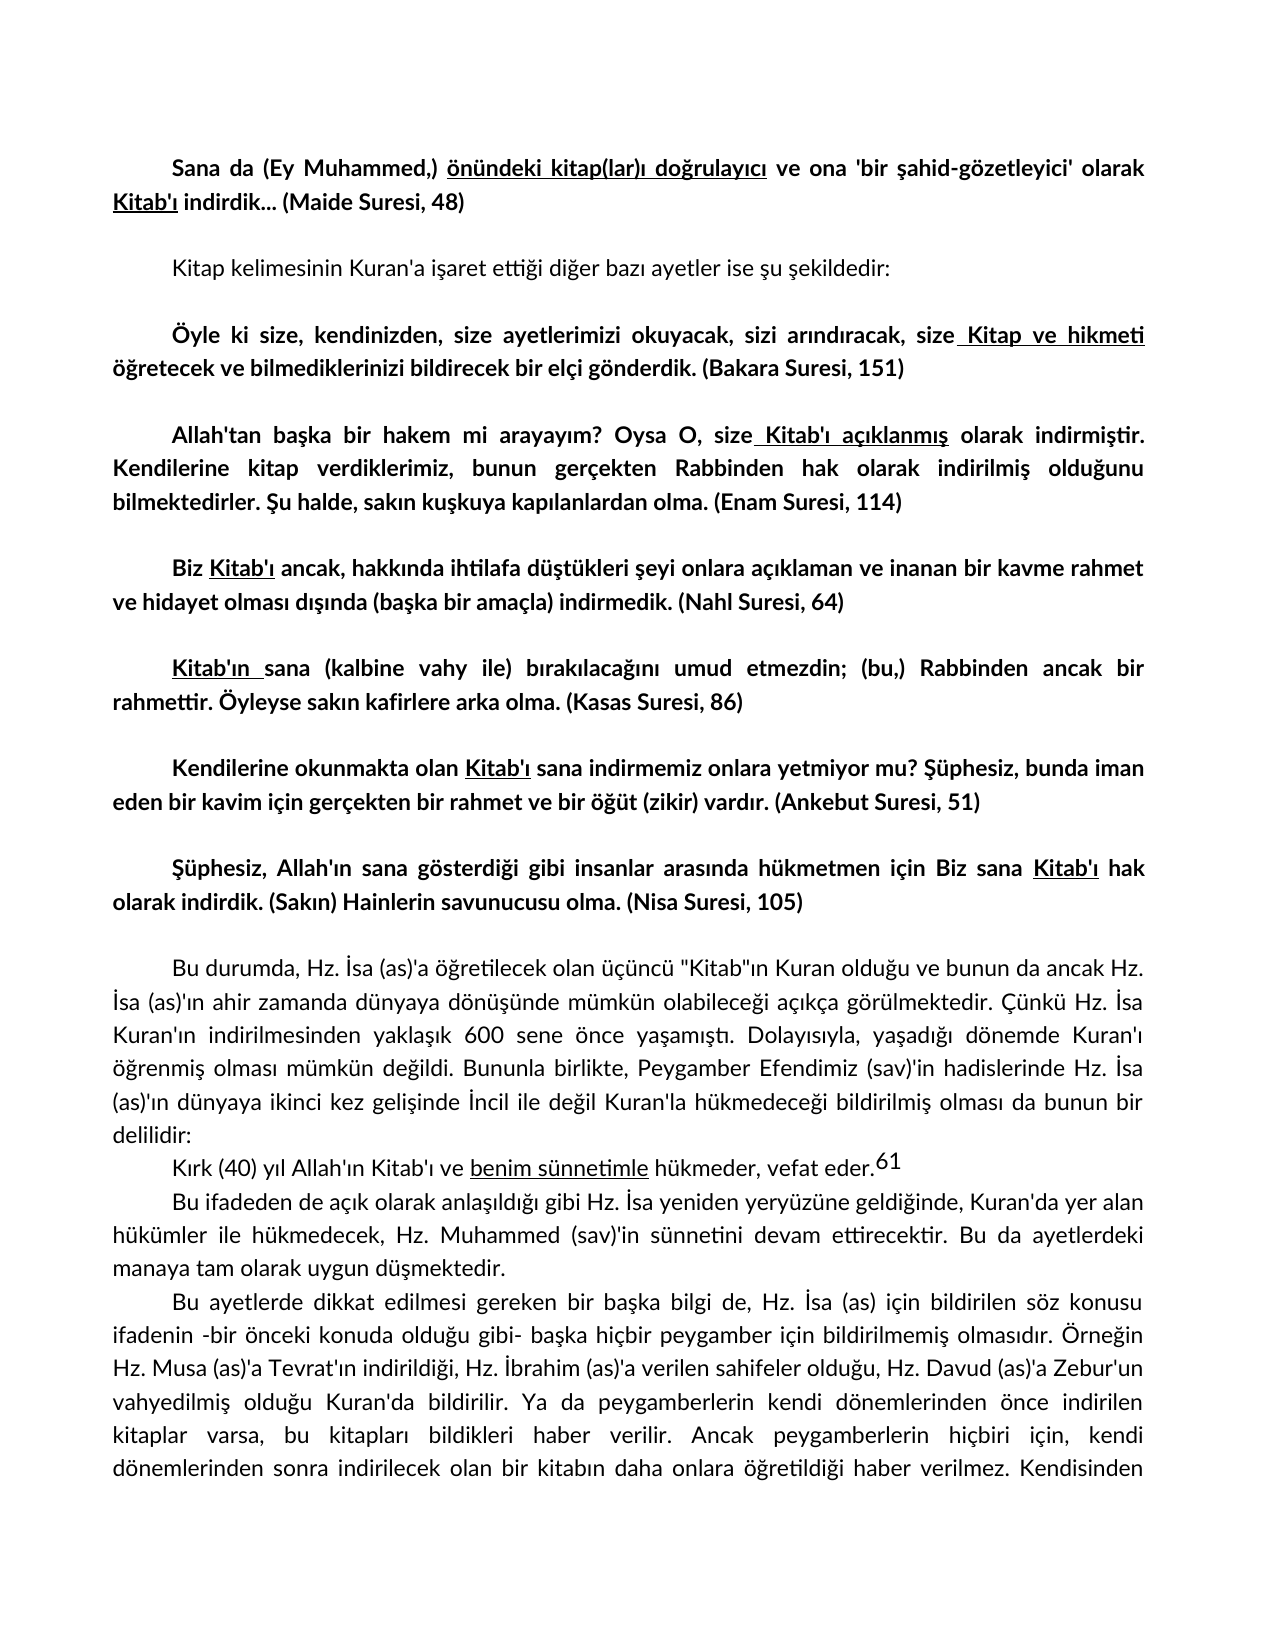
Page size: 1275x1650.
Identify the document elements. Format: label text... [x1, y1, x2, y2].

text Öyle ki size, kendinizden, size ayetlerimizi okuyacak, sizi arındıracak, size Kitap ve hikmeti öğretecek ve bilmediklerinizi bildirecek bir elçi gönderdik. (Bakara Suresi, 151) [112, 317, 1145, 383]
text Kendilerine okunmakta olan Kitab'ı sana indirmemiz onlara yetmiyor mu? Şüphesiz, bunda iman eden bir kavim için gerçekten bir rahmet ve bir öğüt (zikir) vardır. (Ankebut Suresi, 51) [112, 750, 1145, 817]
text Allah'tan başka bir hakem mi arayayım? Oysa O, size Kitab'ı açıklanmış olarak indirmiştir. Kendilerine kitap verdiklerimiz, bunun gerçekten Rabbinden hak olarak indirilmiş olduğunu bilmektedirler. Şu halde, sakın kuşkuya kapılanlardan olma. (Enam Suresi, 114) [112, 417, 1145, 517]
text Kitab'ın sana (kalbine vahy ile) bırakılacağını umud etmezdin; (bu,) Rabbinden ancak bir rahmettir. Öyleyse sakın kafirlere arka olma. (Kasas Suresi, 86) [112, 650, 1145, 717]
text Kitap kelimesinin Kuran'a işaret ettiği diğer bazı ayetler ise şu şekildedir: [112, 250, 1145, 283]
text Biz Kitab'ı ancak, hakkında ihtilafa düştükleri şeyi onlara açıklaman ve inanan bir kavme rahmet ve hidayet olması dışında (başka bir amaçla) indirmedik. (Nahl Suresi, 64) [112, 550, 1145, 617]
text Bu ifadeden de açık olarak anlaşıldığı gibi Hz. İsa yeniden yeryüzüne geldiğinde, Kuran'da yer alan hükümler ile hükmedecek, Hz. Muhammed (sav)'in sünnetini devam ettirecektir. Bu da ayetlerdeki manaya tam olarak uygun düşmektedir. [112, 1183, 1145, 1283]
text Şüphesiz, Allah'ın sana gösterdiği gibi insanlar arasında hükmetmen için Biz sana Kitab'ı hak olarak indirdik. (Sakın) Hainlerin savunucusu olma. (Nisa Suresi, 105) [112, 850, 1145, 917]
text Bu durumda, Hz. İsa (as)'a öğretilecek olan üçüncü "Kitab"ın Kuran olduğu ve bunun da ancak Hz. İsa (as)'ın ahir zamanda dünyaya dönüşünde mümkün olabileceği açıkça görülmektedir. Çünkü Hz. İsa Kuran'ın indirilmesinden yaklaşık 600 sene önce yaşamıştı. Dolayısıyla, yaşadığı dönemde Kuran'ı öğrenmiş olması mümkün değildi. Bununla birlikte, Peygamber Efendimiz (sav)'in hadislerinde Hz. İsa (as)'ın dünyaya ikinci kez gelişinde İncil ile değil Kuran'la hükmedeceği bildirilmiş olması da bunun bir delilidir: [112, 950, 1145, 1150]
text Bu ayetlerde dikkat edilmesi gereken bir başka bilgi de, Hz. İsa (as) için bildirilen söz konusu ifadenin -bir önceki konuda olduğu gibi- başka hiçbir peygamber için bildirilmemiş olmasıdır. Örneğin Hz. Musa (as)'a Tevrat'ın indirildiği, Hz. İbrahim (as)'a verilen sahifeler olduğu, Hz. Davud (as)'a Zebur'un vahyedilmiş olduğu Kuran'da bildirilir. Ya da peygamberlerin kendi dönemlerinden önce indirilen kitaplar varsa, bu kitapları bildikleri haber verilir. Ancak peygamberlerin hiçbiri için, kendi dönemlerinden sonra indirilecek olan bir kitabın daha onlara öğretildiği haber verilmez. Kendisinden [112, 1283, 1145, 1483]
text Sana da (Ey Muhammed,) önündeki kitap(lar)ı doğrulayıcı ve ona 'bir şahid-gözetleyici' olarak Kitab'ı indirdik... (Maide Suresi, 48) [112, 150, 1145, 217]
text Kırk (40) yıl Allah'ın Kitab'ı ve benim sünnetimle hükmeder, vefat eder.61 [112, 1150, 1145, 1183]
